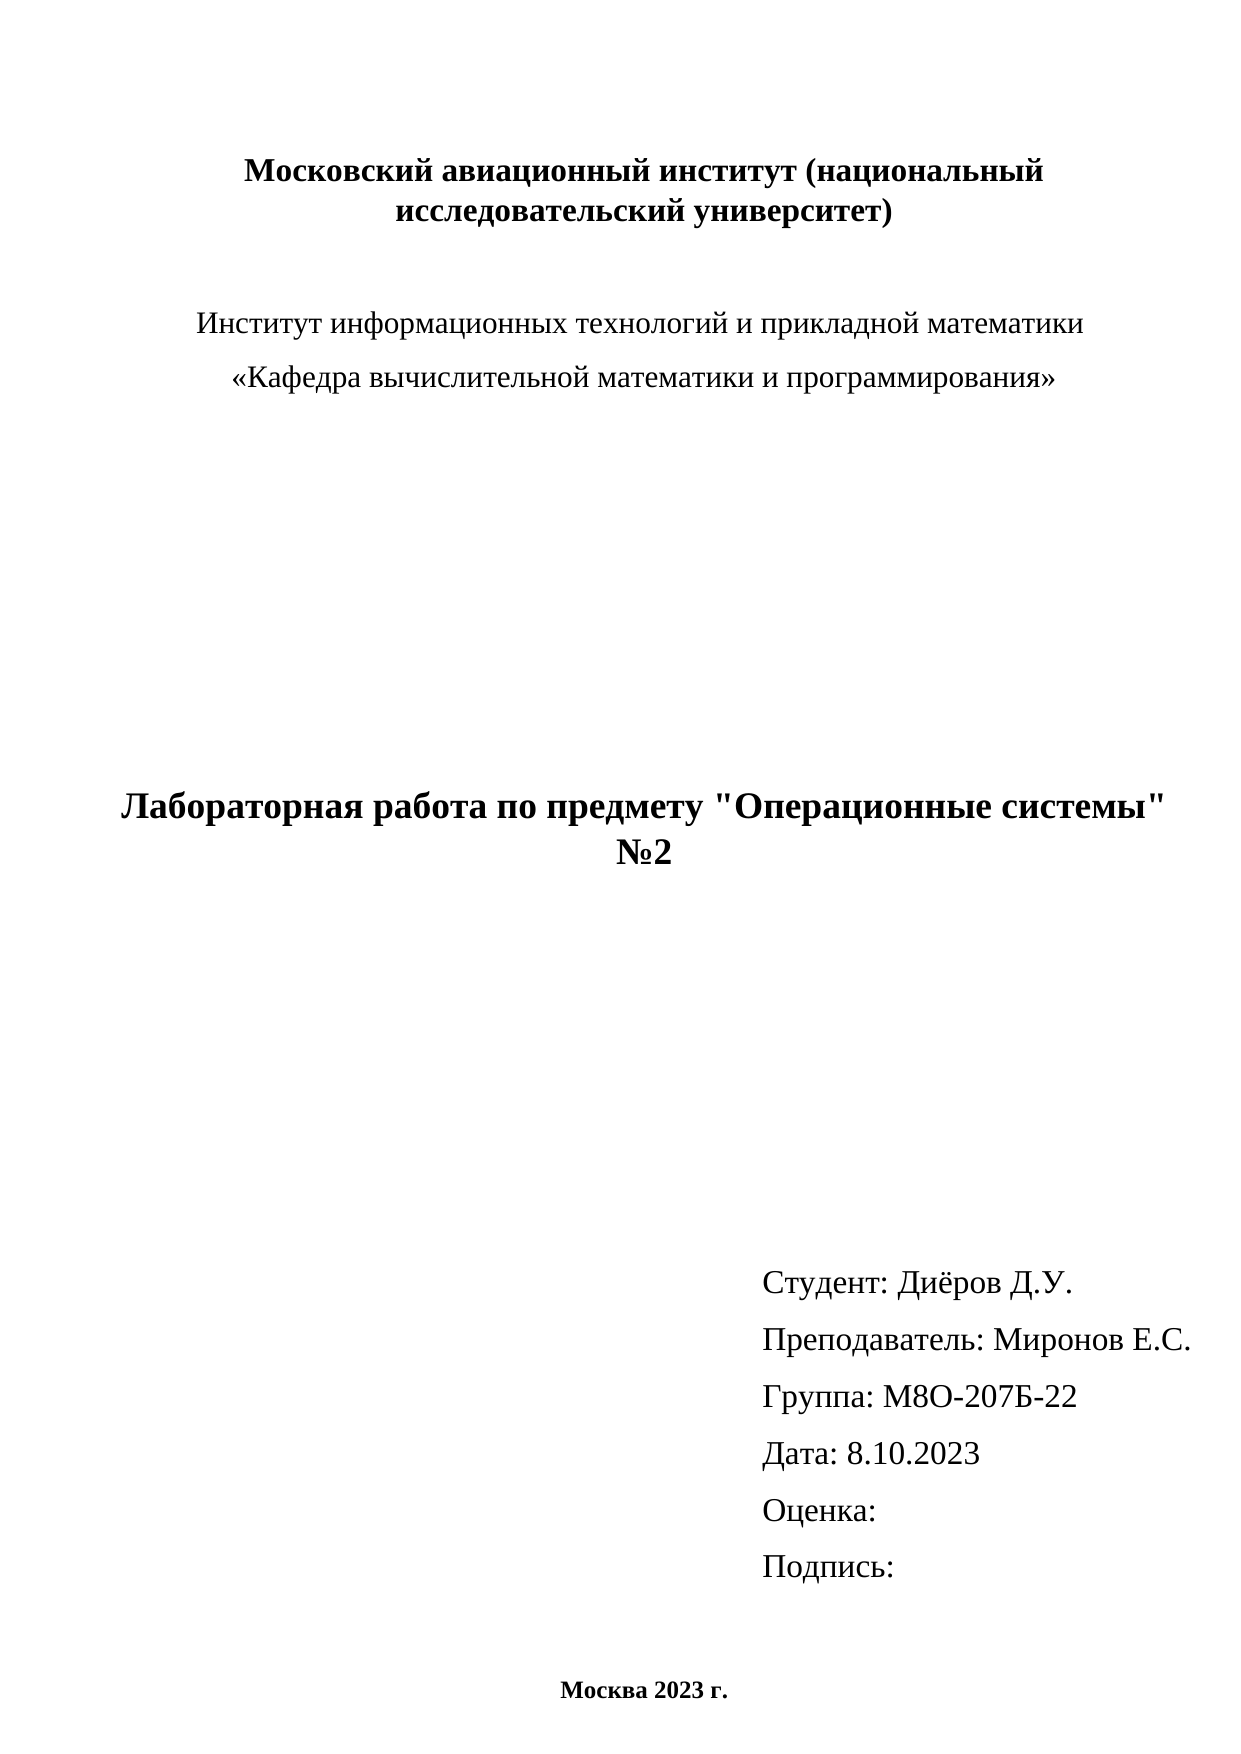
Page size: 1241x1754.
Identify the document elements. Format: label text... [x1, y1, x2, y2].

text «Кафедра вычислительной математики и программирования» [112, 358, 1176, 394]
text Оценка: [762, 1490, 1223, 1528]
text Институт информационных технологий и прикладной математики [112, 304, 1176, 340]
text Группа: М8О-207Б-22 [762, 1376, 1223, 1414]
text Дата: 8.10.2023 [762, 1433, 1223, 1471]
text Лабораторная работа по предмету "Операционные системы" №2 [112, 784, 1176, 872]
text Московский авиационный институт (национальный исследовательский университет) [112, 150, 1176, 228]
text Преподаватель: Миронов Е.С. [762, 1319, 1223, 1357]
text Студент: Диёров Д.У. [762, 1262, 1223, 1301]
text Подпись: [762, 1547, 1223, 1585]
